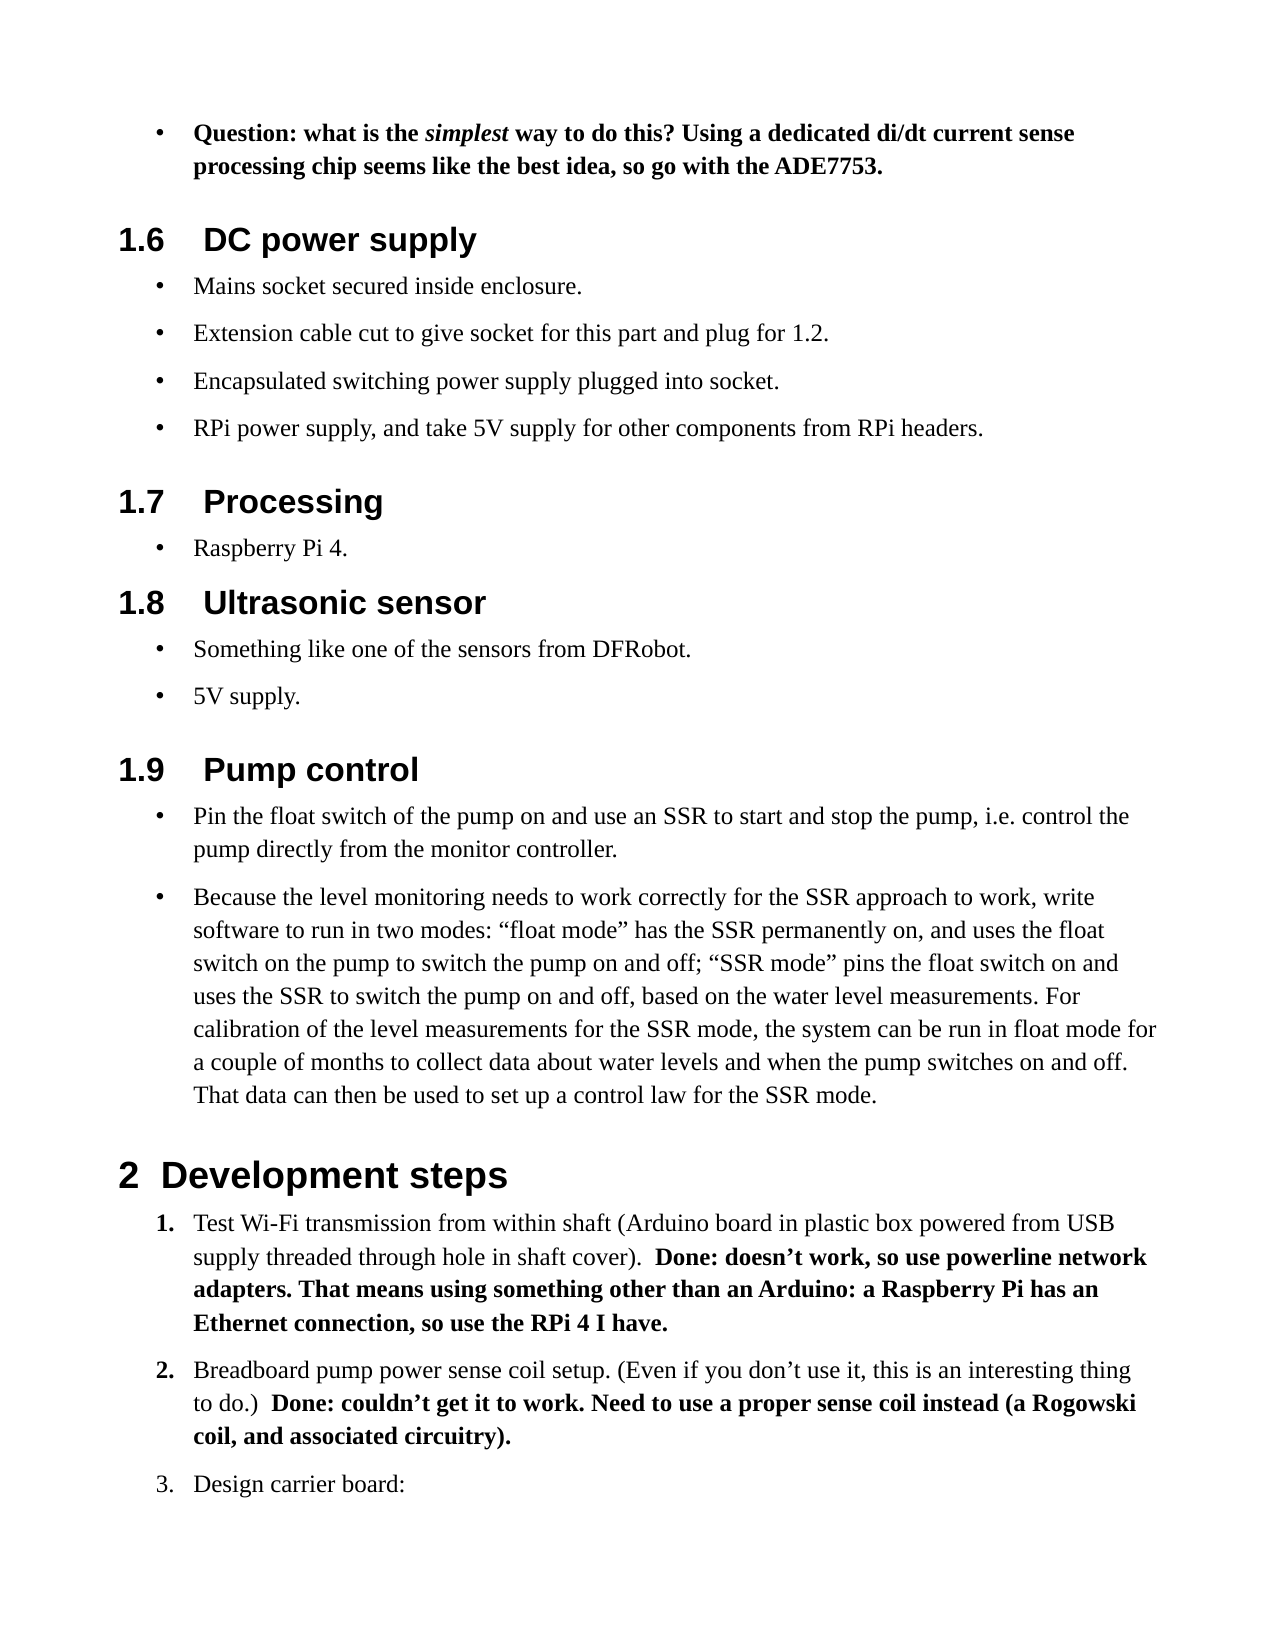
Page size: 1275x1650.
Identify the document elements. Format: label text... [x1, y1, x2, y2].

list Extension cable cut to give socket for this part and plug for 1.2. [156, 318, 1157, 347]
list Mains socket secured inside enclosure. [156, 271, 1157, 299]
list 5V supply. [156, 681, 1157, 710]
list Design carrier board: [156, 1469, 1157, 1498]
list Test Wi-Fi transmission from within shaft (Arduino board in plastic box powered from USB supply threaded through hole in shaft cover). Done: doesn’t work, so use powerline network adapters. That means using something other than an Arduino: a Raspberry Pi has an Ethernet connection, so use the RPi 4 I have. [156, 1208, 1157, 1336]
list Because the level monitoring needs to work correctly for the SSR approach to work, write software to run in two modes: “float mode” has the SSR permanently on, and uses the float switch on the pump to switch the pump on and off; “SSR mode” pins the float switch on and uses the SSR to switch the pump on and off, based on the water level measurements. For calibration of the level measurements for the SSR mode, the system can be run in float mode for a couple of months to collect data about water levels and when the pump switches on and off. That data can then be used to set up a control law for the SSR mode. [156, 882, 1157, 1108]
list Pin the float switch of the pump on and use an SSR to start and stop the pump, i.e. control the pump directly from the monitor controller. [156, 801, 1157, 863]
subtitle DC power supply [118, 219, 1157, 258]
list Encapsulated switching power supply plugged into socket. [156, 366, 1157, 395]
subtitle Pump control [118, 750, 1157, 788]
list Breadboard pump power sense coil setup. (Even if you don’t use it, this is an interesting thing to do.) Done: couldn’t get it to work. Need to use a proper sense coil instead (a Rogowski coil, and associated circuitry). [156, 1355, 1157, 1450]
subtitle Processing [118, 482, 1157, 521]
list Something like one of the sensors from DFRobot. [156, 634, 1157, 663]
list Question: what is the simplest way to do this? Using a dedicated di/dt current sense processing chip seems like the best idea, so go with the ADE7753. [156, 118, 1157, 180]
list Raspberry Pi 4. [156, 533, 1157, 562]
list RPi power supply, and take 5V supply for other components from RPi headers. [156, 413, 1157, 442]
subtitle Development steps [118, 1152, 1157, 1196]
subtitle Ultrasonic sensor [118, 583, 1157, 621]
